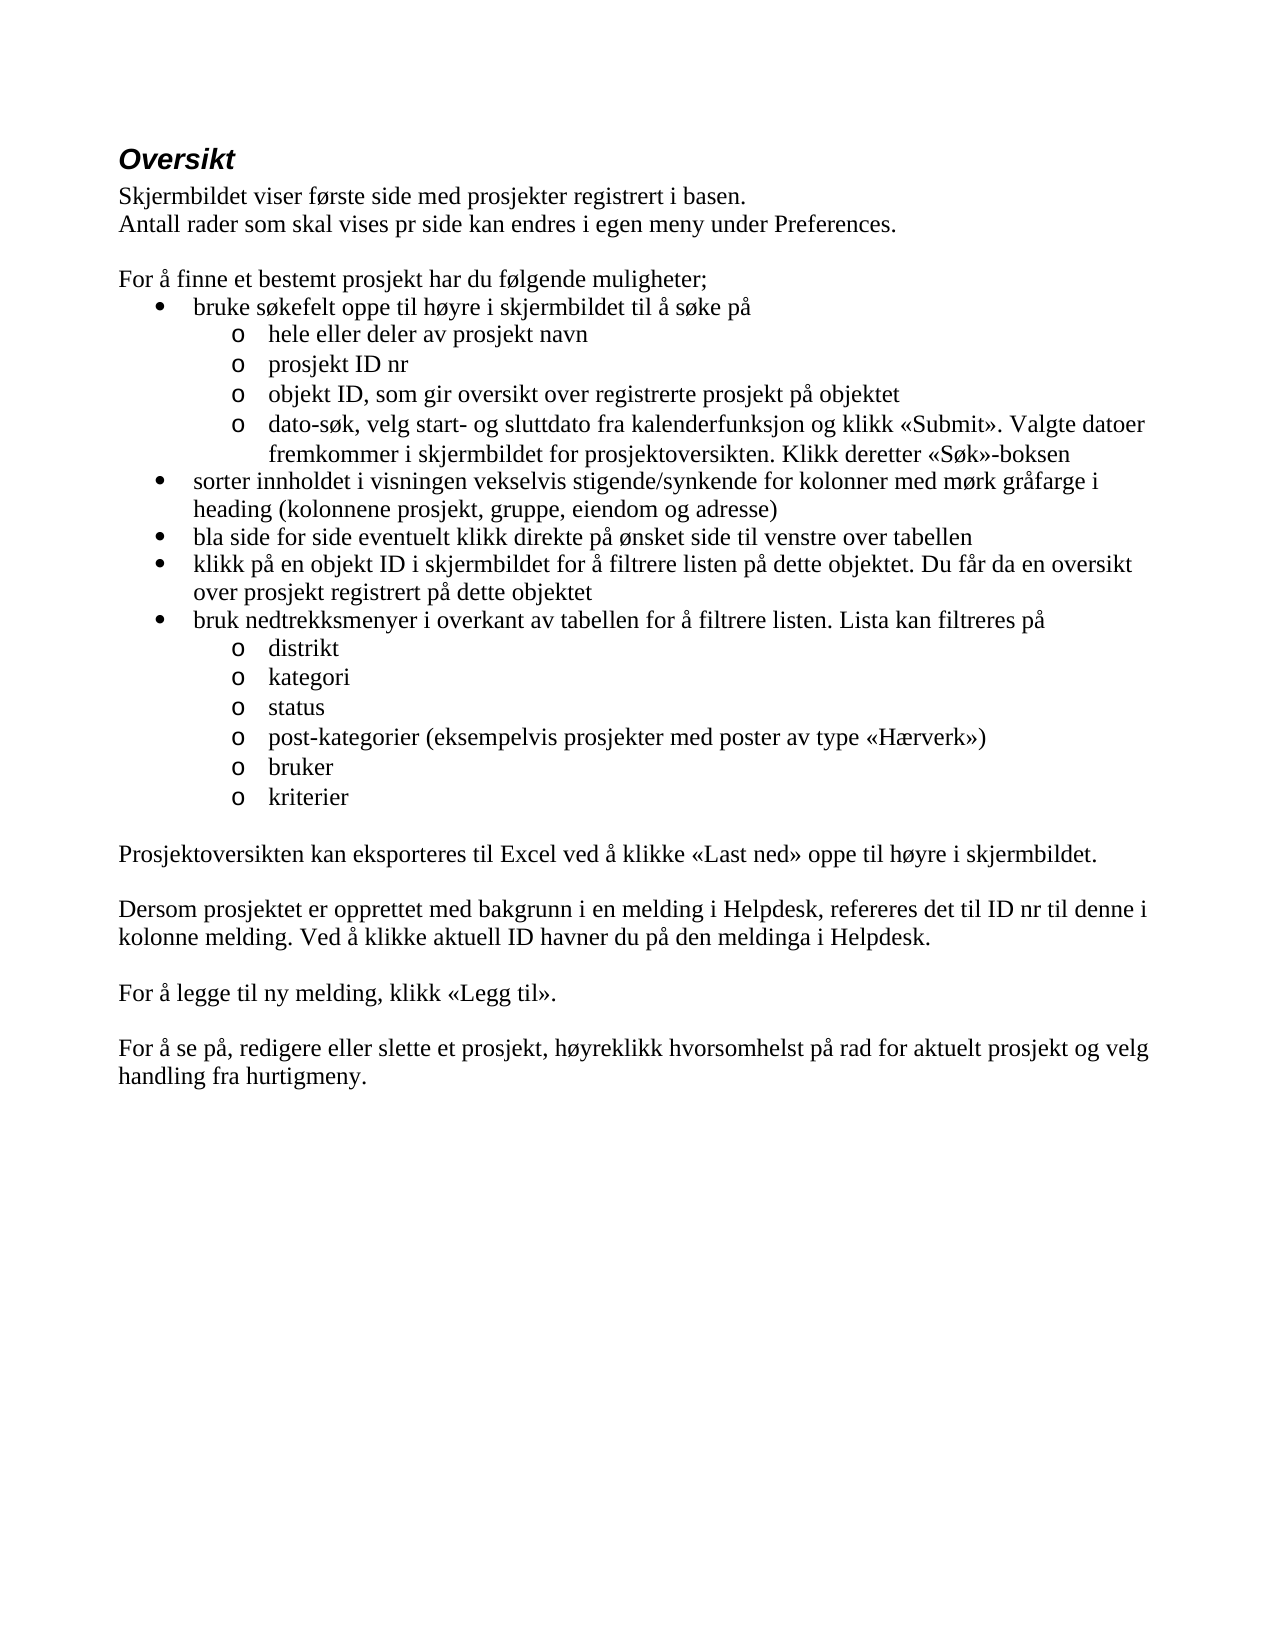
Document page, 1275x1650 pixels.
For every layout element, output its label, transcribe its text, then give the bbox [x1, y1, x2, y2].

text Prosjektoversikten kan eksporteres til Excel ved å klikke «Last ned» oppe til høyre i skjermbildet. [118, 840, 1157, 868]
list kategori [231, 663, 1157, 693]
list bla side for side eventuelt klikk direkte på ønsket side til venstre over tabellen [156, 523, 1157, 551]
text Antall rader som skal vises pr side kan endres i egen meny under Preferences. [118, 210, 1157, 237]
list hele eller deler av prosjekt navn [231, 321, 1157, 350]
text Skjermbildet viser første side med prosjekter registrert i basen. [118, 182, 1157, 210]
list post-kategorier (eksempelvis prosjekter med poster av type «Hærverk») [231, 723, 1157, 753]
list bruke søkefelt oppe til høyre i skjermbildet til å søke på [156, 293, 1157, 321]
list bruk nedtrekksmenyer i overkant av tabellen for å filtrere listen. Lista kan filtreres på [156, 606, 1157, 634]
text For å se på, redigere eller slette et prosjekt, høyreklikk hvorsomhelst på rad for aktuelt prosjekt og velg handling fra hurtigmeny. [118, 1034, 1157, 1089]
text Dersom prosjektet er opprettet med bakgrunn i en melding i Helpdesk, refereres det til ID nr til denne i kolonne melding. Ved å klikke aktuell ID havner du på den meldinga i Helpdesk. [118, 896, 1157, 951]
list kriterier [231, 783, 1157, 812]
text For å legge til ny melding, klikk «Legg til». [118, 979, 1157, 1006]
list objekt ID, som gir oversikt over registrerte prosjekt på objektet [231, 380, 1157, 410]
list prosjekt ID nr [231, 350, 1157, 380]
list dato-søk, velg start- og sluttdato fra kalenderfunksjon og klikk «Submit». Valgte datoer fremkommer i skjermbildet for prosjektoversikten. Klikk deretter «Søk»-boksen [231, 410, 1157, 467]
text For å finne et bestemt prosjekt har du følgende muligheter; [118, 265, 1157, 293]
list bruker [231, 753, 1157, 783]
subtitle Oversikt [118, 143, 1157, 176]
list sorter innholdet i visningen vekselvis stigende/synkende for kolonner med mørk gråfarge i heading (kolonnene prosjekt, gruppe, eiendom og adresse) [156, 467, 1157, 523]
list distrikt [231, 634, 1157, 663]
list status [231, 693, 1157, 723]
list klikk på en objekt ID i skjermbildet for å filtrere listen på dette objektet. Du får da en oversikt over prosjekt registrert på dette objektet [156, 551, 1157, 606]
